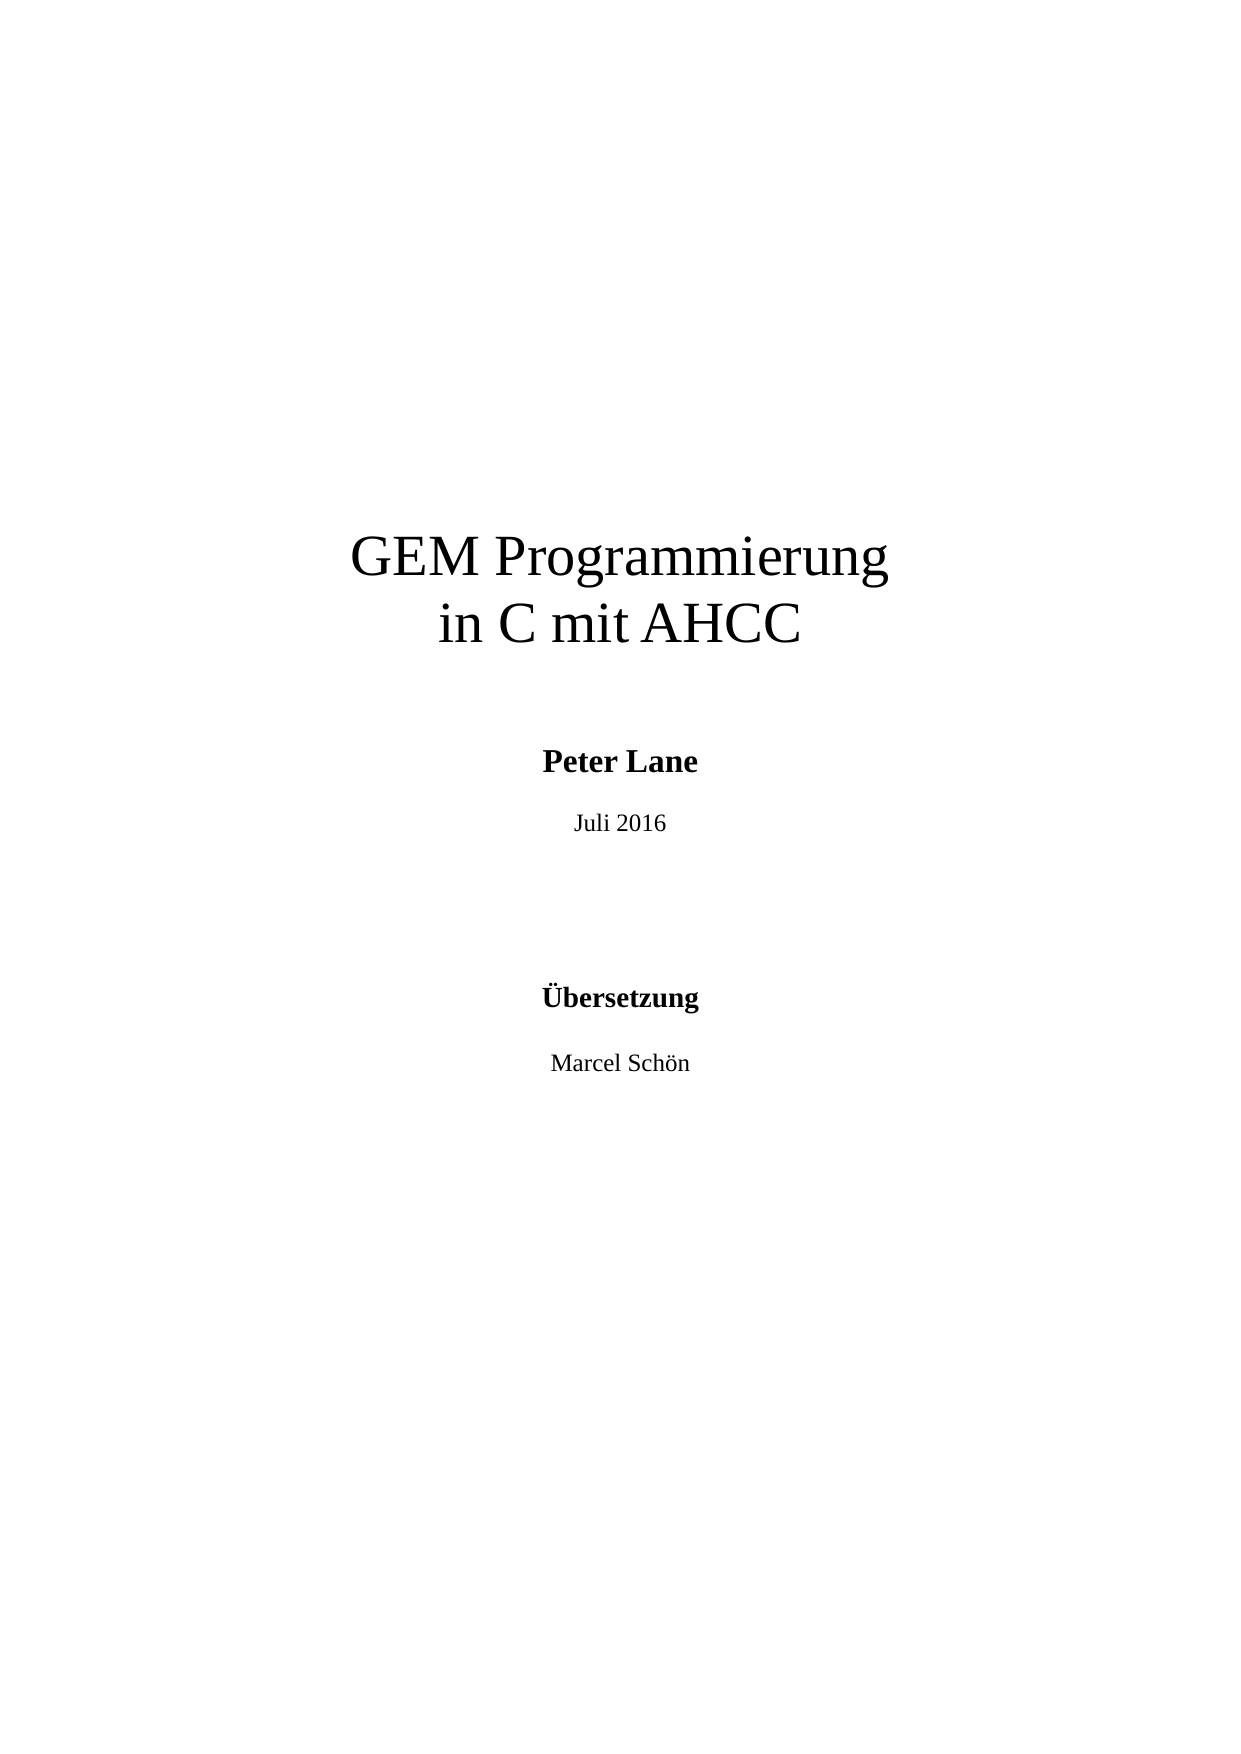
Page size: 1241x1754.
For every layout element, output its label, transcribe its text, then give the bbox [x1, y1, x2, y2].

text in C mit AHCC [118, 588, 1122, 655]
text Übersetzung [118, 981, 1122, 1014]
text Peter Lane [118, 741, 1122, 779]
text Juli 2016 [118, 808, 1122, 837]
text GEM Programmierung [118, 521, 1122, 588]
text Marcel Schön [118, 1048, 1122, 1076]
